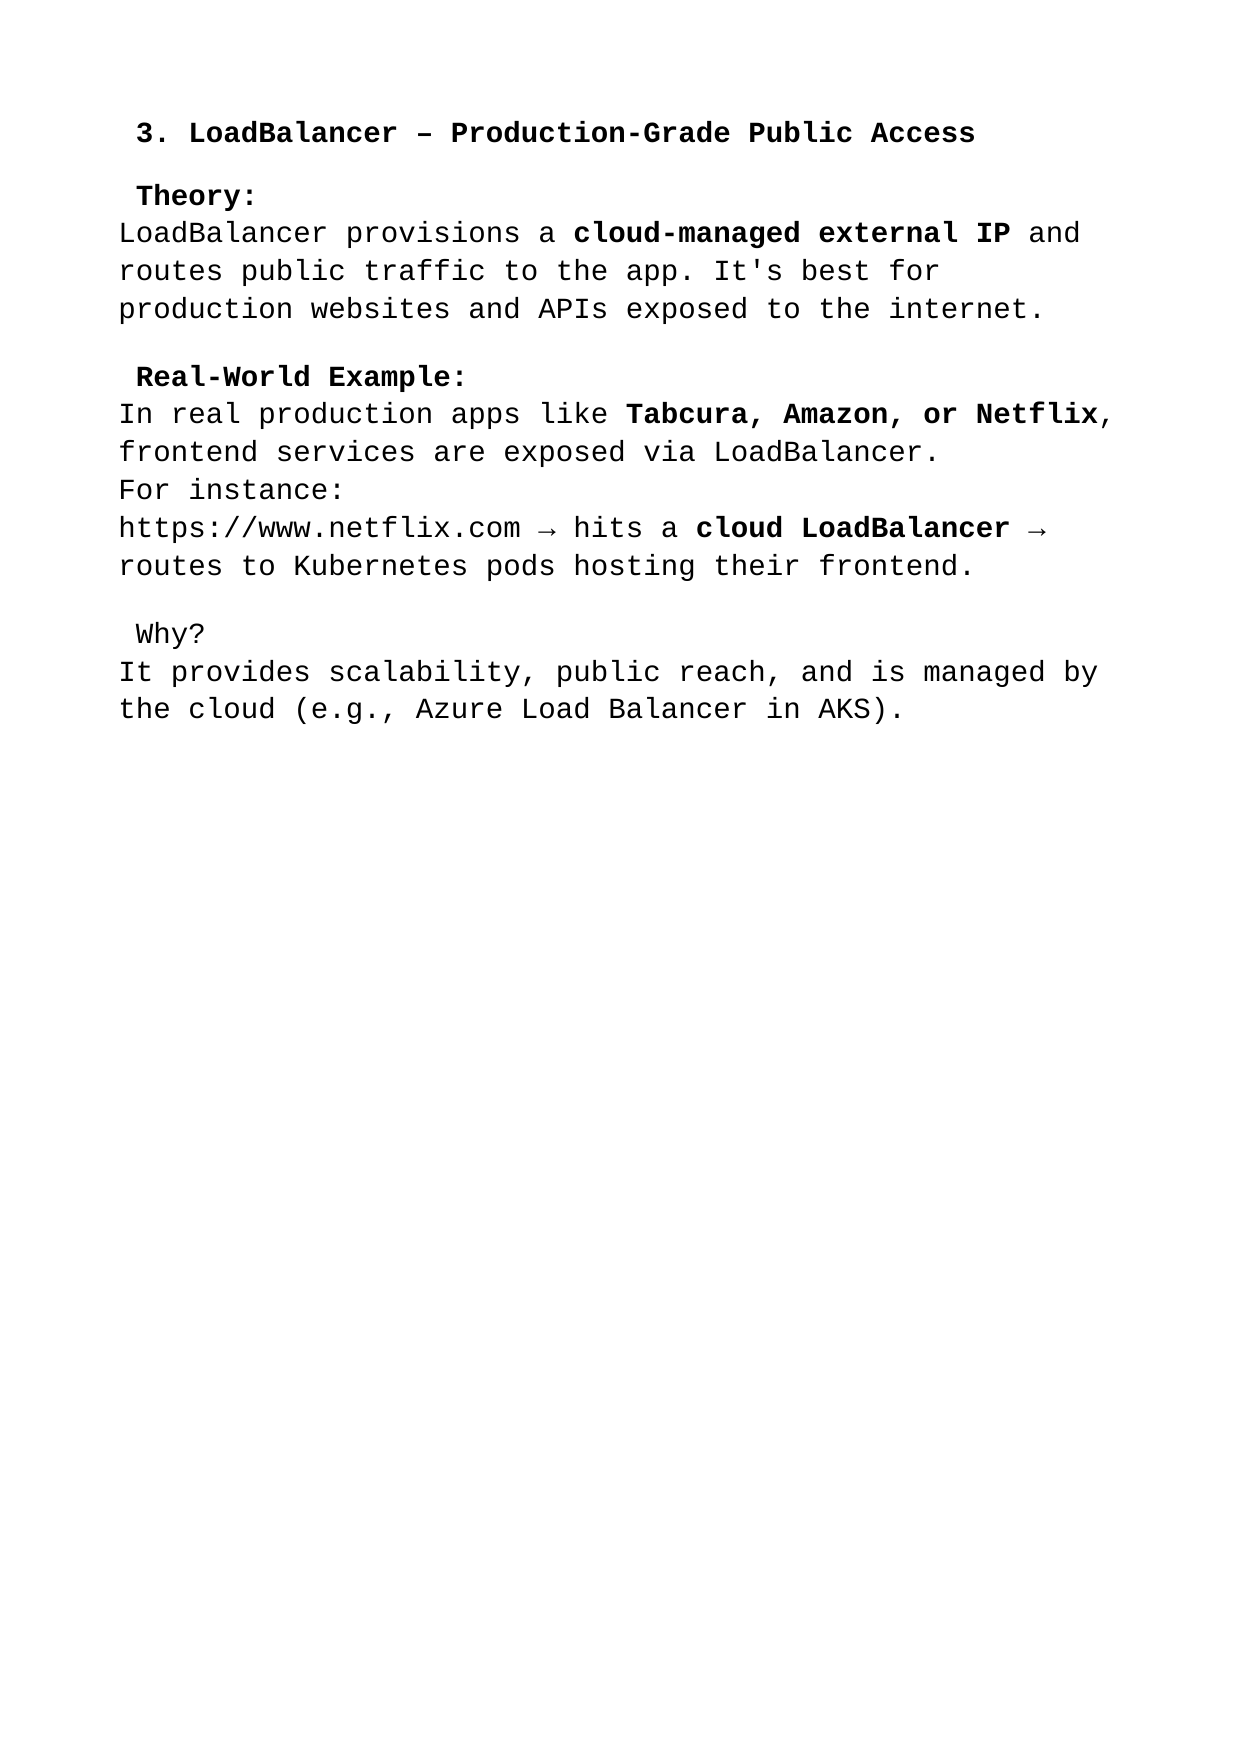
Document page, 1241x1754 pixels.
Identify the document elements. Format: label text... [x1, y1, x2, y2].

text Why? It provides scalability, public reach, and is managed by the cloud (e.g., Azure Load Balancer in AKS). [118, 619, 1122, 728]
text Real-World Example: In real production apps like Tabcura, Amazon, or Netflix, frontend services are exposed via LoadBalancer. For instance: https://www.netflix.com → hits a cloud LoadBalancer → routes to Kubernetes pods hosting their frontend. [118, 362, 1122, 584]
text Theory: LoadBalancer provisions a cloud-managed external IP and routes public traffic to the app. It's best for production websites and APIs exposed to the internet. [118, 181, 1122, 327]
subtitle 3. LoadBalancer – Production-Grade Public Access [118, 118, 1122, 151]
